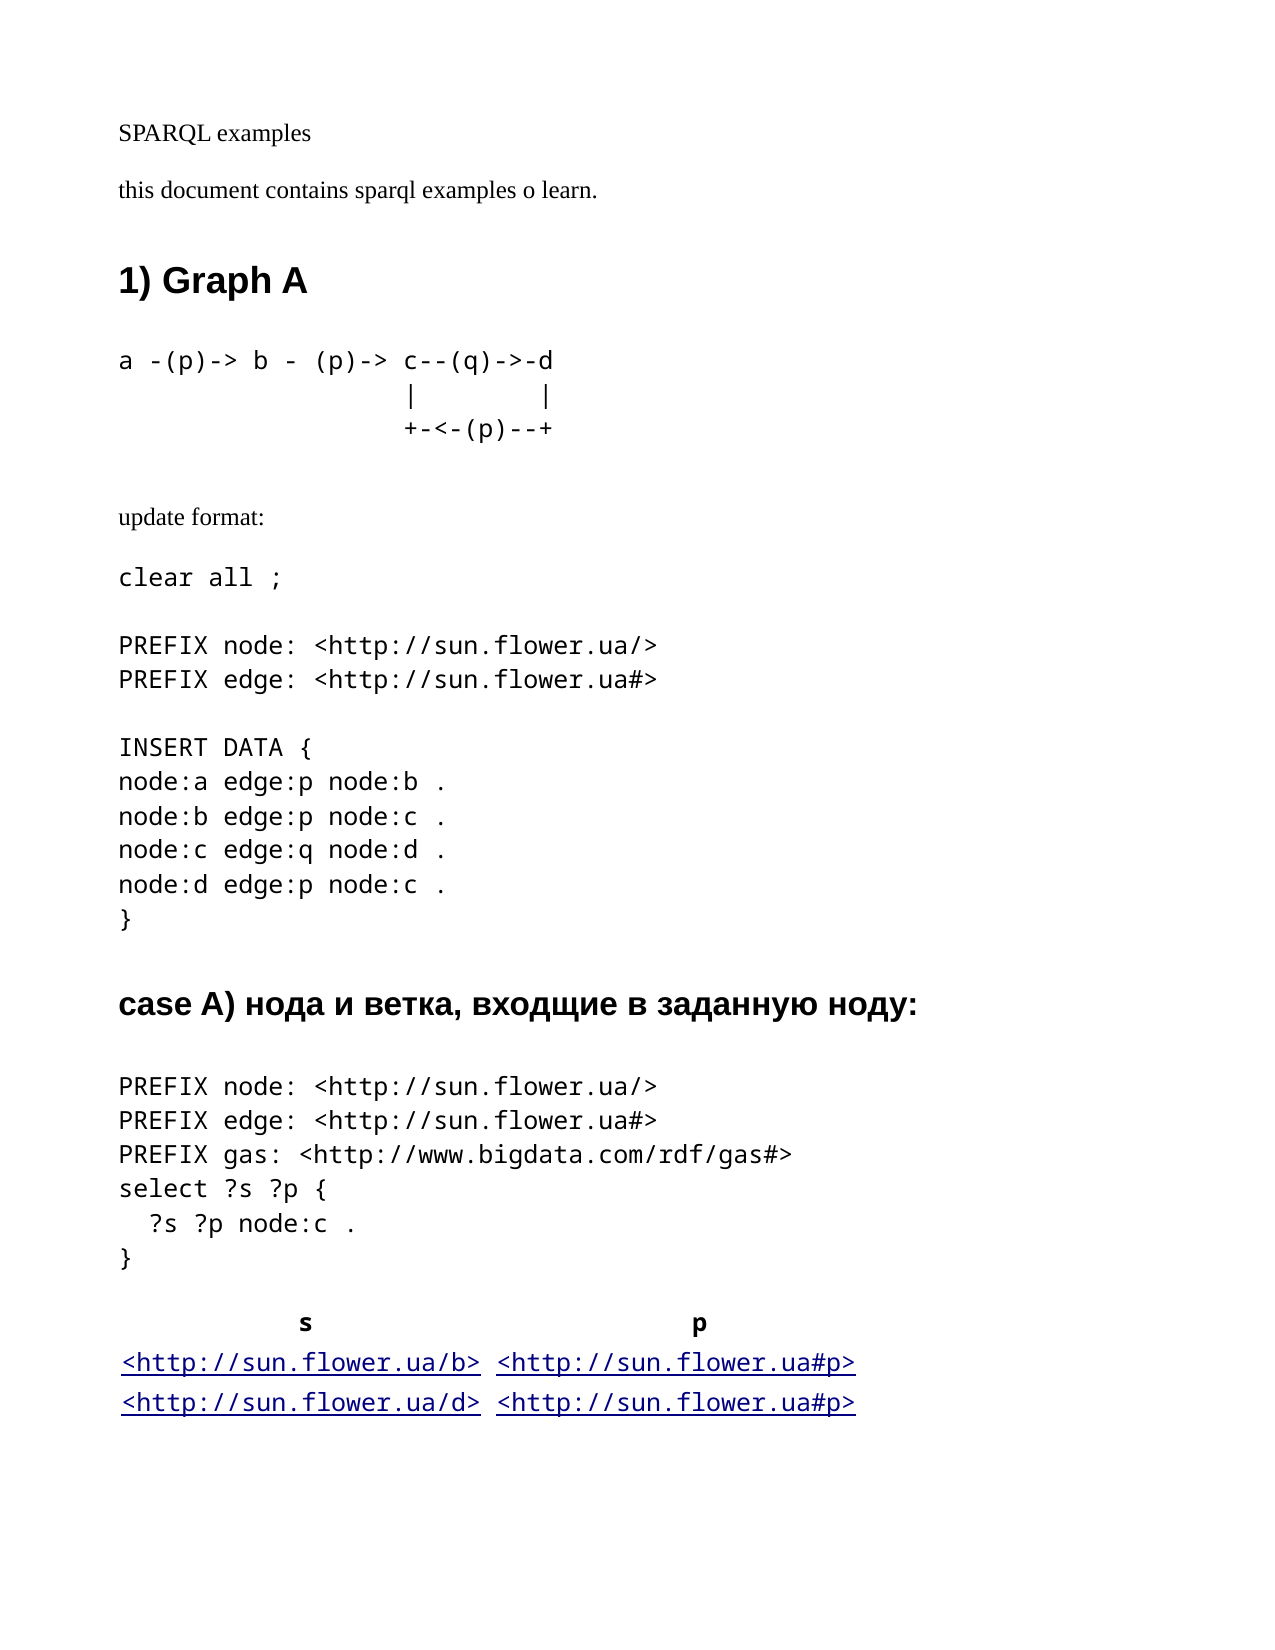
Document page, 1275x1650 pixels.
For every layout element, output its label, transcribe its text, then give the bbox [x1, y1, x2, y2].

text a -(p)-> b - (p)-> c--(q)->-d [118, 342, 1157, 377]
text } [118, 900, 1157, 934]
text PREFIX node: <http://sun.flower.ua/> [118, 1069, 1157, 1103]
text select ?s ?p { [118, 1171, 1157, 1205]
text } [118, 1239, 1157, 1273]
text clear all ; [118, 560, 1157, 594]
subtitle 1) Graph A [118, 258, 1157, 301]
text ?s ?p node:c . [118, 1205, 1157, 1239]
table_cell <http://sun.flower.ua#p> [493, 1382, 906, 1422]
subtitle case A) нода и ветка, входщие в заданную ноду: [118, 984, 1157, 1022]
text PREFIX edge: <http://sun.flower.ua#> [118, 662, 1157, 696]
text PREFIX node: <http://sun.flower.ua/> [118, 628, 1157, 662]
text PREFIX gas: <http://www.bigdata.com/rdf/gas#> [118, 1137, 1157, 1171]
text INSERT DATA { [118, 730, 1157, 764]
table_cell <http://sun.flower.ua/d> [118, 1382, 493, 1422]
text node:d edge:p node:c . [118, 866, 1157, 900]
text SPARQL examples [118, 118, 1157, 147]
table_cell <http://sun.flower.ua#p> [493, 1342, 906, 1382]
table_header s [118, 1302, 493, 1342]
table_header p [493, 1302, 906, 1342]
text this document contains sparql examples o learn. [118, 176, 1157, 204]
text node:a edge:p node:b . [118, 764, 1157, 798]
text PREFIX edge: <http://sun.flower.ua#> [118, 1103, 1157, 1137]
text | | [118, 377, 1157, 411]
text +-<-(p)--+ [118, 411, 1157, 445]
table_cell <http://sun.flower.ua/b> [118, 1342, 493, 1382]
text node:b edge:p node:c . [118, 798, 1157, 832]
text update format: [118, 502, 1157, 531]
text node:c edge:q node:d . [118, 832, 1157, 866]
